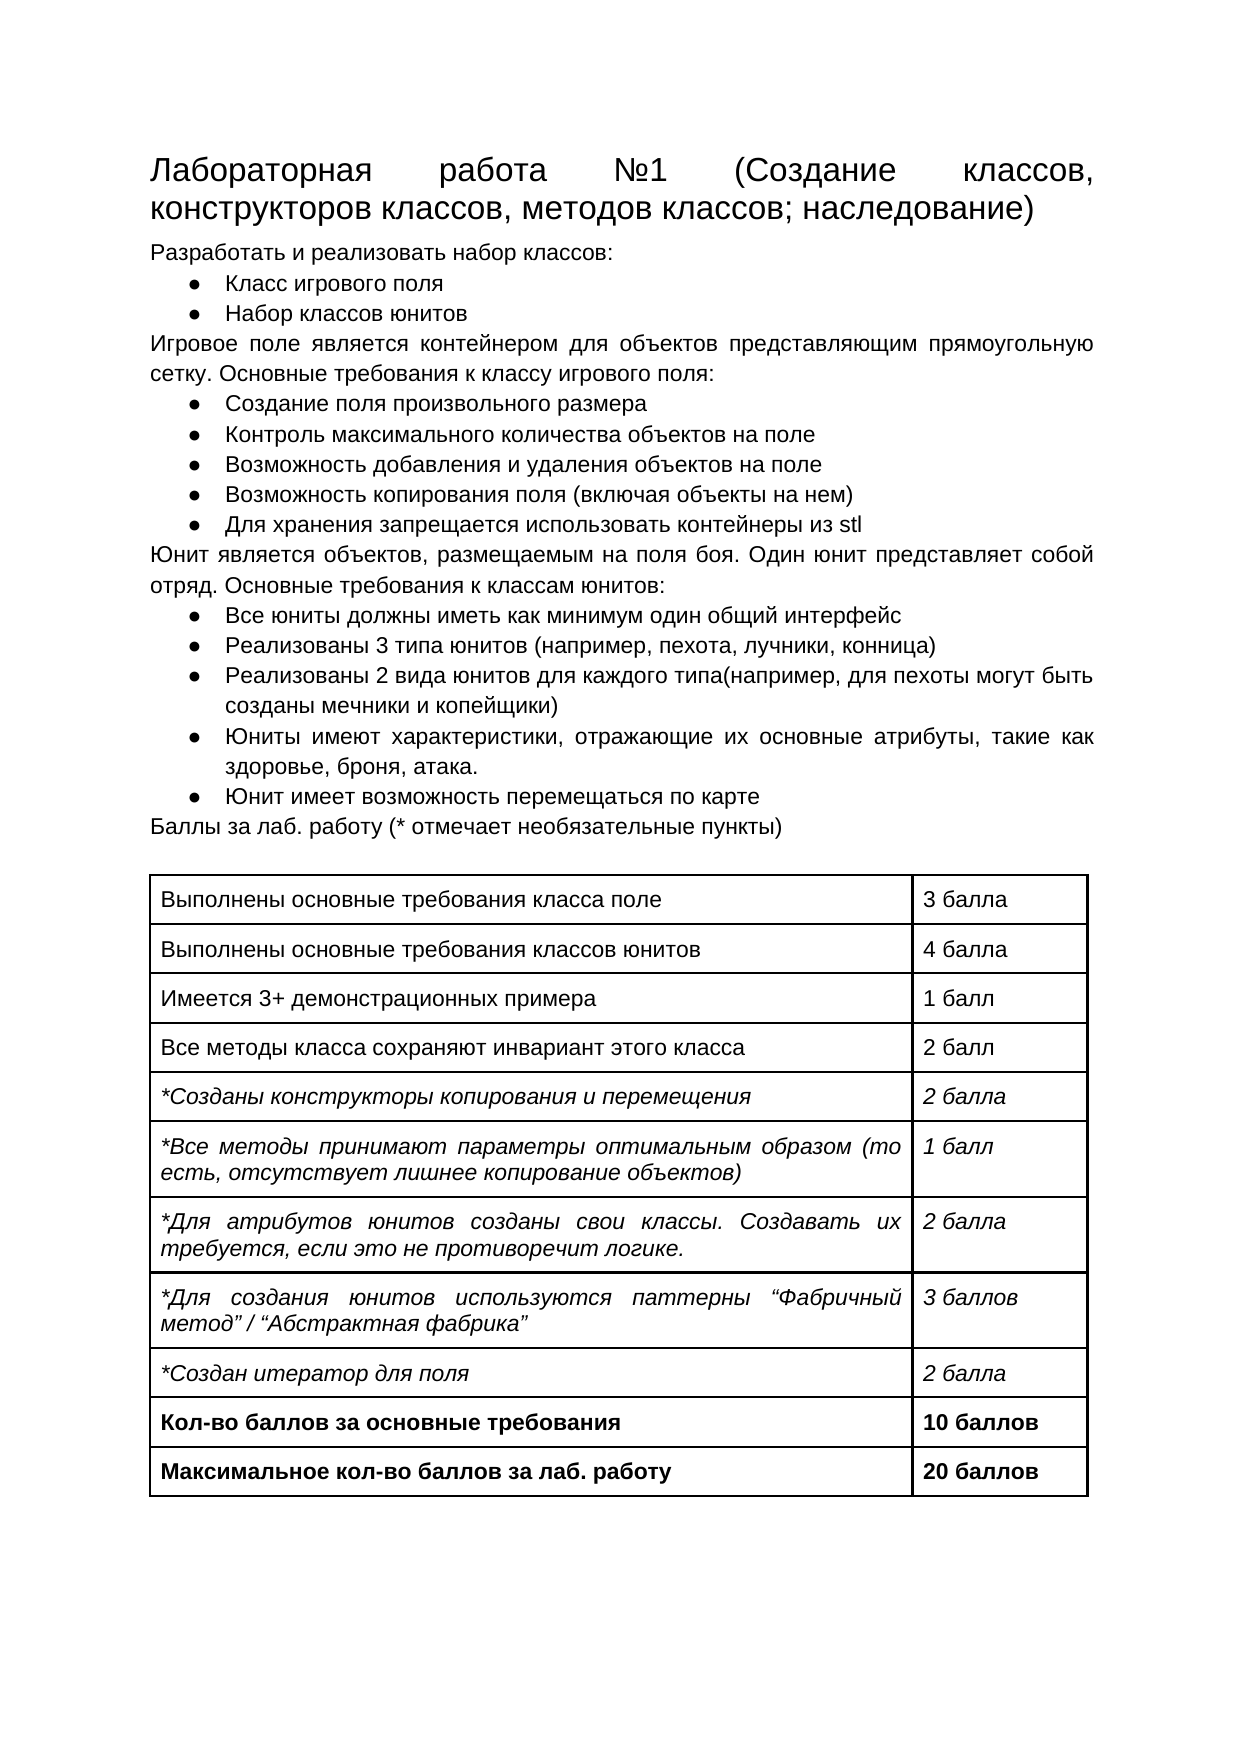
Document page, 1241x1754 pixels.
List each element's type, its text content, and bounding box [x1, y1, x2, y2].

table_cell 20 баллов [914, 1448, 1086, 1495]
list Возможность копирования поля (включая объекты на нем) [187, 481, 1094, 507]
table_cell *Создан итератор для поля [151, 1349, 911, 1396]
table_cell Выполнены основные требования классов юнитов [151, 925, 911, 972]
list Возможность добавления и удаления объектов на поле [187, 451, 1094, 477]
table_cell Максимальное кол-во баллов за лаб. работу [151, 1448, 911, 1495]
table_cell Имеется 3+ демонстрационных примера [151, 974, 911, 1022]
table_cell *Для атрибутов юнитов созданы свои классы. Создавать их требуется, если это не противоречит логике. [151, 1198, 911, 1271]
table_cell *Созданы конструкторы копирования и перемещения [151, 1073, 911, 1120]
table_cell 2 балла [914, 1073, 1086, 1120]
table_cell Все методы класса сохраняют инвариант этого класса [151, 1024, 911, 1071]
list Реализованы 2 вида юнитов для каждого типа(например, для пехоты могут быть созданы мечники и копейщики) [187, 662, 1094, 719]
list Реализованы 3 типа юнитов (например, пехота, лучники, конница) [187, 632, 1094, 658]
table_cell 2 балла [914, 1198, 1086, 1271]
table_cell 1 балл [914, 1122, 1086, 1196]
table_cell 2 балла [914, 1349, 1086, 1396]
table_cell *Для создания юнитов используются паттерны “Фабричный метод” / “Абстрактная фабрика” [151, 1274, 911, 1347]
list Класс игрового поля [187, 269, 1094, 296]
table_cell *Все методы принимают параметры оптимальным образом (то есть, отсутствует лишнее копирование объектов) [151, 1122, 911, 1196]
list Создание поля произвольного размера [187, 390, 1094, 417]
table_cell 3 баллов [914, 1274, 1086, 1347]
text Разработать и реализовать набор классов: [150, 239, 1094, 266]
table_cell 4 балла [914, 925, 1086, 972]
list Набор классов юнитов [187, 300, 1094, 326]
table_cell Кол-во баллов за основные требования [151, 1398, 911, 1446]
list Контроль максимального количества объектов на поле [187, 421, 1094, 447]
list Для хранения запрещается использовать контейнеры из stl [187, 511, 1094, 538]
subtitle Лабораторная работа №1 (Создание классов, конструкторов классов, методов классов; наследование) [150, 150, 1094, 227]
list Юниты имеют характеристики, отражающие их основные атрибуты, такие как здоровье, броня, атака. [187, 723, 1094, 779]
text Игровое поле является контейнером для объектов представляющим прямоугольную сетку. Основные требования к классу игрового поля: [150, 330, 1094, 387]
table_cell 2 балл [914, 1024, 1086, 1071]
table_cell 1 балл [914, 974, 1086, 1022]
list Юнит имеет возможность перемещаться по карте [187, 783, 1094, 809]
table_cell 10 баллов [914, 1398, 1086, 1446]
table_header Выполнены основные требования класса поле [151, 876, 911, 923]
text Юнит является объектов, размещаемым на поля боя. Один юнит представляет собой отряд. Основные требования к классам юнитов: [150, 541, 1094, 598]
text Баллы за лаб. работу (* отмечает необязательные пункты) [150, 813, 1094, 840]
table_header 3 балла [914, 876, 1086, 923]
list Все юниты должны иметь как минимум один общий интерфейс [187, 602, 1094, 628]
